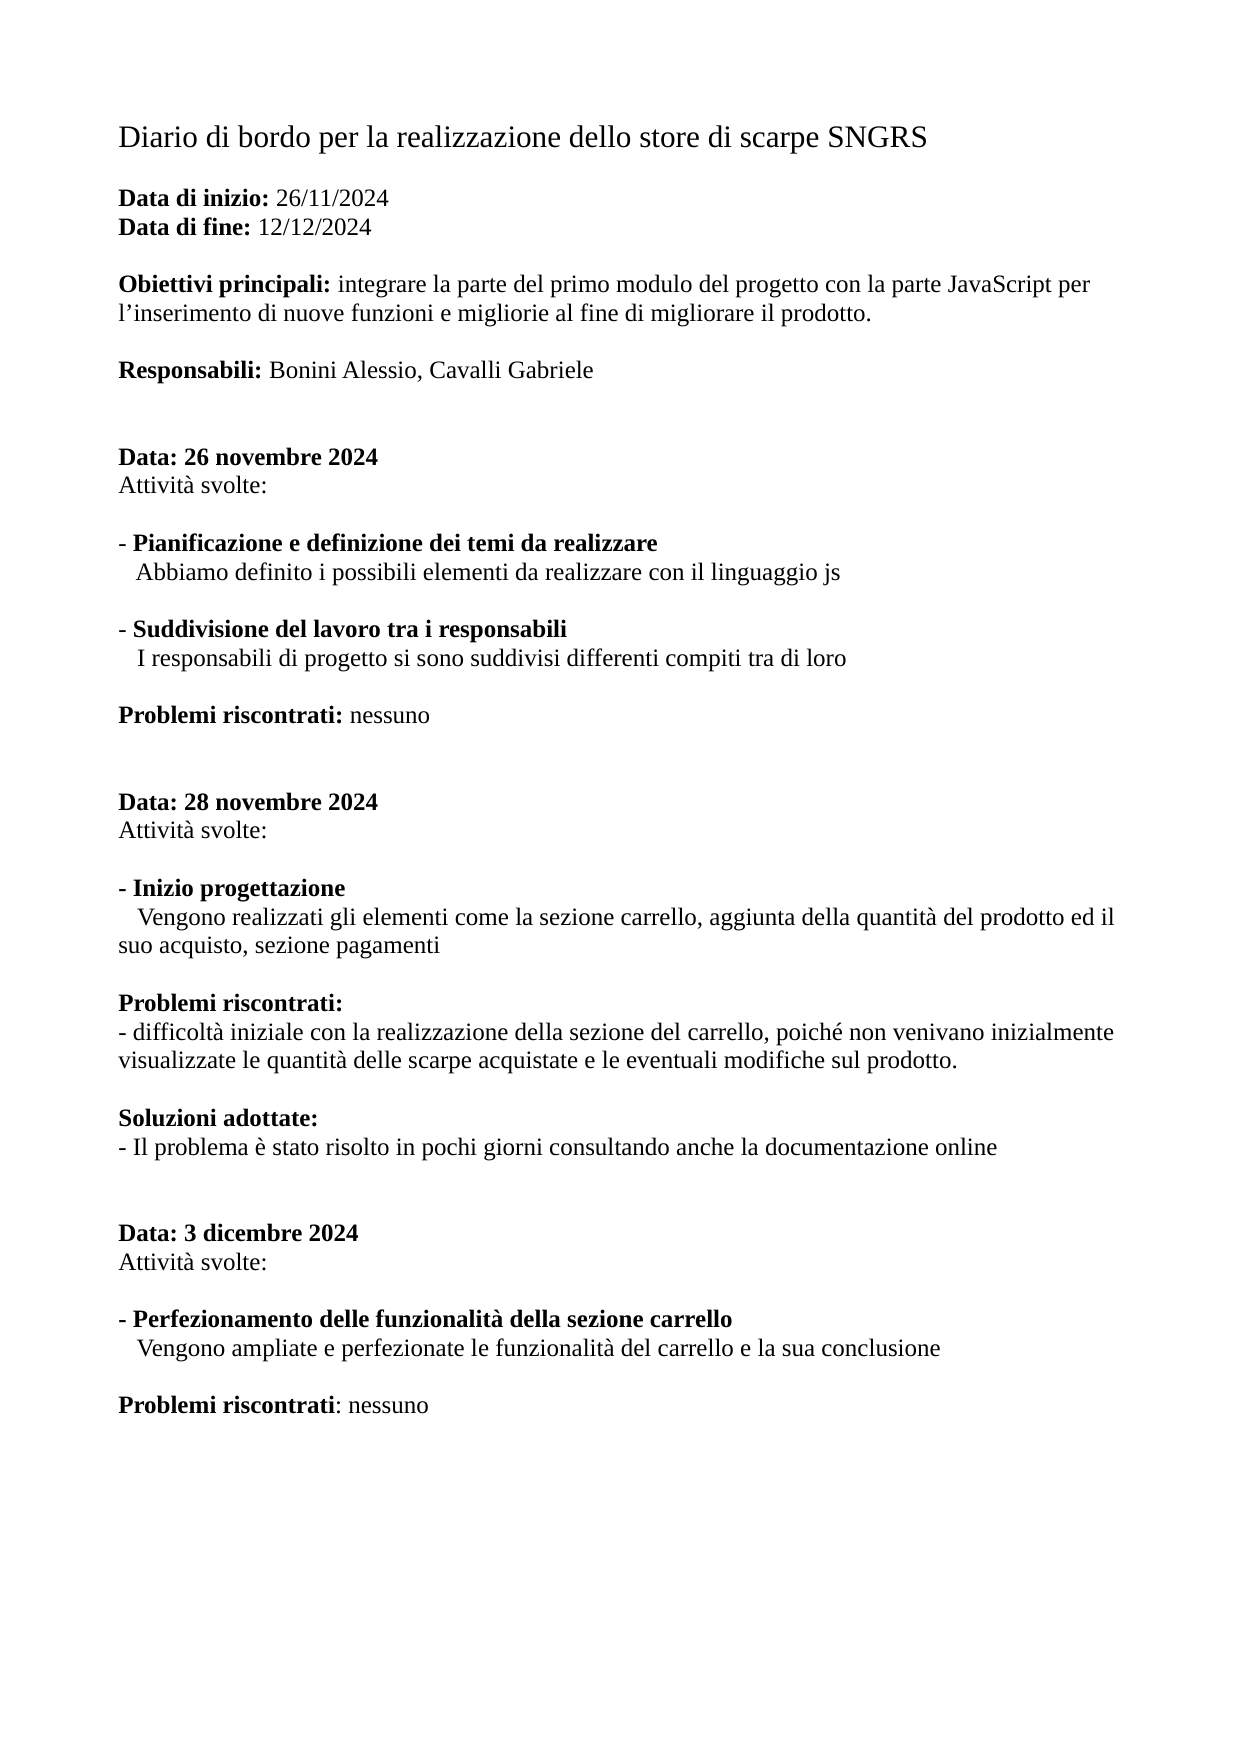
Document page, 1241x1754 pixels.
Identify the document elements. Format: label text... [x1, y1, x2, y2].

text - Inizio progettazione [118, 873, 1122, 902]
text Vengono ampliate e perfezionate le funzionalità del carrello e la sua conclusione [118, 1333, 1122, 1362]
text Attività svolte: [118, 815, 1122, 844]
text - Perfezionamento delle funzionalità della sezione carrello [118, 1304, 1122, 1333]
text Abbiamo definito i possibili elementi da realizzare con il linguaggio js [118, 557, 1122, 585]
text Attività svolte: [118, 470, 1122, 499]
text Problemi riscontrati: nessuno [118, 1390, 1122, 1419]
text Problemi riscontrati: [118, 988, 1122, 1017]
text Attività svolte: [118, 1247, 1122, 1275]
text - Suddivisione del lavoro tra i responsabili [118, 614, 1122, 643]
text Data: 26 novembre 2024 [118, 442, 1122, 470]
text Data di inizio: 26/11/2024 [118, 183, 1122, 212]
text Diario di bordo per la realizzazione dello store di scarpe SNGRS [118, 118, 1122, 154]
text Problemi riscontrati: nessuno [118, 700, 1122, 729]
text Responsabili: Bonini Alessio, Cavalli Gabriele [118, 355, 1122, 384]
text - Pianificazione e definizione dei temi da realizzare [118, 528, 1122, 557]
text Data di fine: 12/12/2024 [118, 212, 1122, 240]
text Vengono realizzati gli elementi come la sezione carrello, aggiunta della quantità del prodotto ed il suo acquisto, sezione pagamenti [118, 902, 1122, 959]
text Soluzioni adottate: [118, 1103, 1122, 1132]
text Data: 3 dicembre 2024 [118, 1218, 1122, 1247]
text I responsabili di progetto si sono suddivisi differenti compiti tra di loro [118, 643, 1122, 672]
text Data: 28 novembre 2024 [118, 787, 1122, 815]
text - difficoltà iniziale con la realizzazione della sezione del carrello, poiché non venivano inizialmente visualizzate le quantità delle scarpe acquistate e le eventuali modifiche sul prodotto. [118, 1017, 1122, 1074]
text - Il problema è stato risolto in pochi giorni consultando anche la documentazione online [118, 1132, 1122, 1160]
text Obiettivi principali: integrare la parte del primo modulo del progetto con la parte JavaScript per l’inserimento di nuove funzioni e migliorie al fine di migliorare il prodotto. [118, 269, 1122, 327]
